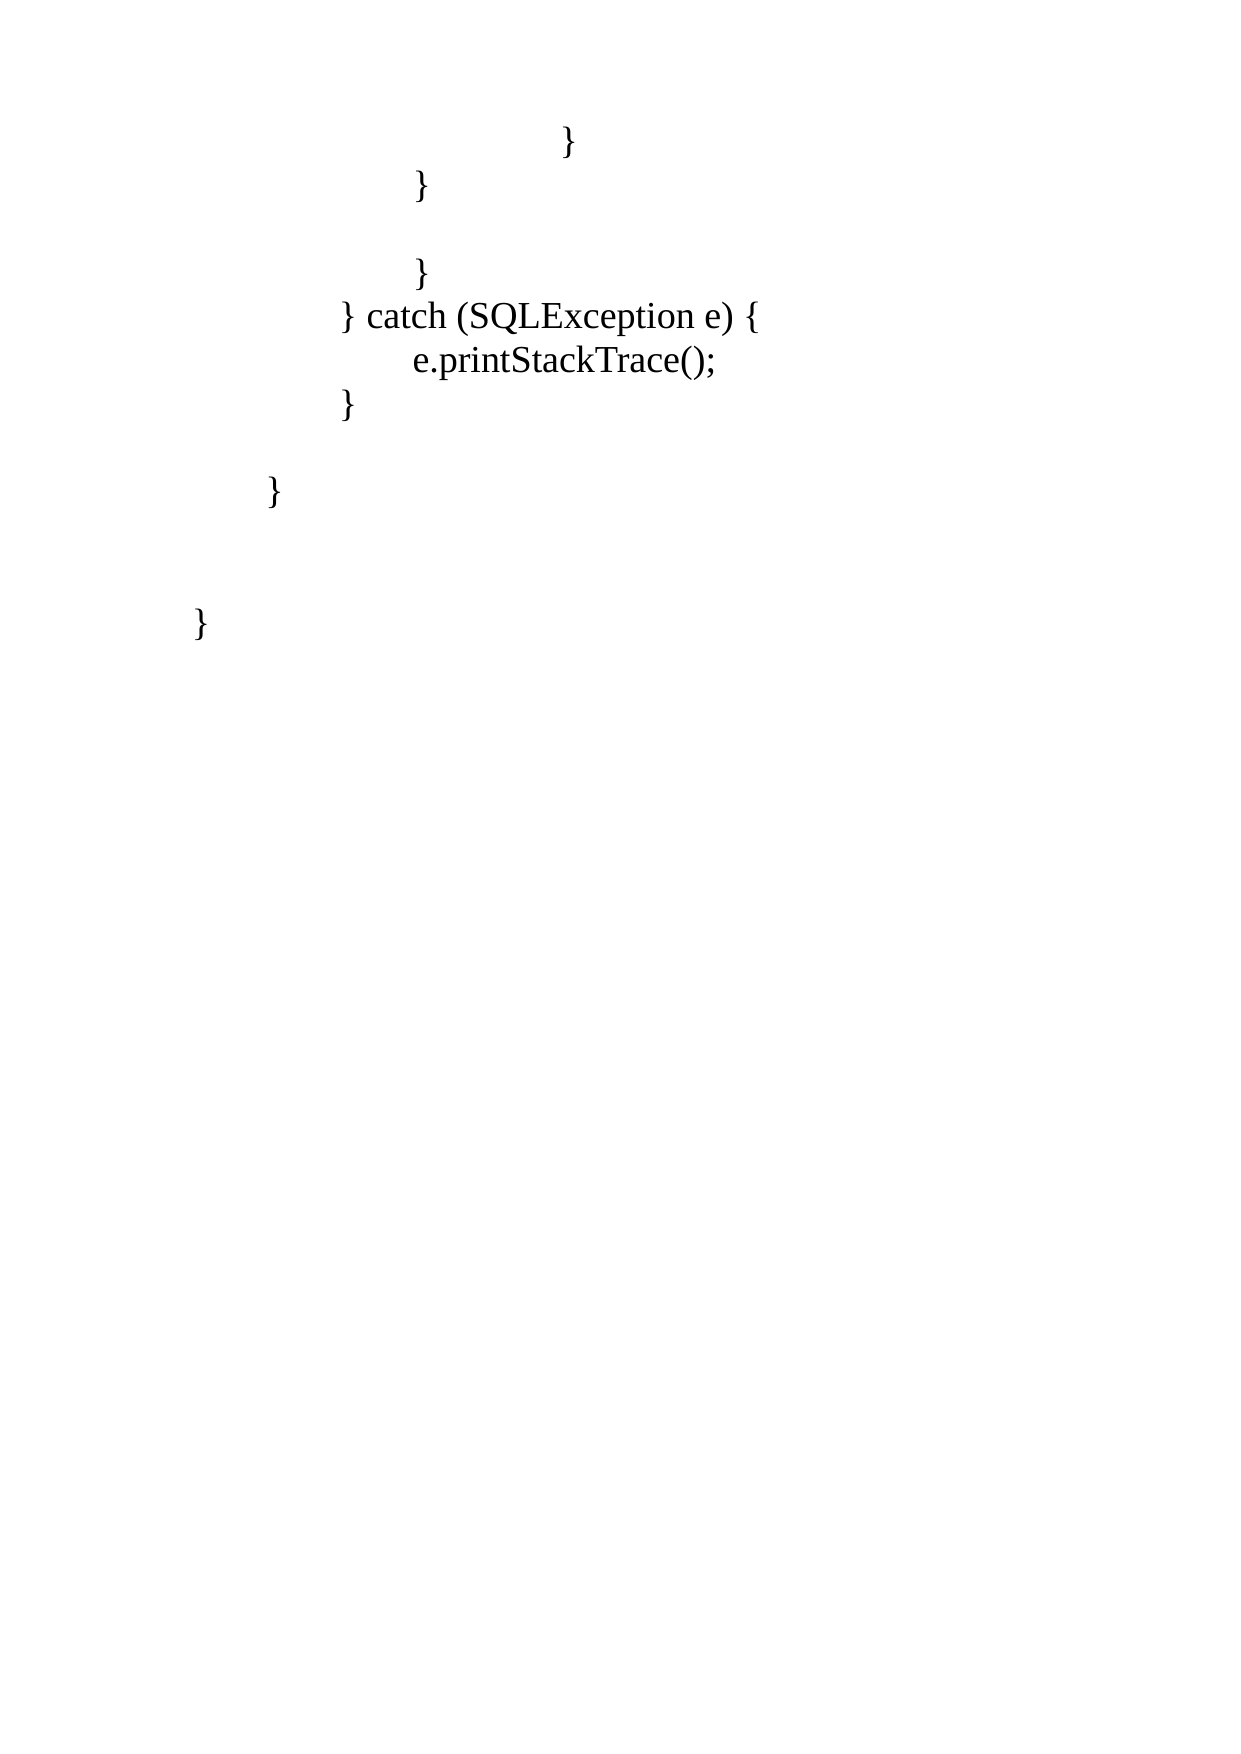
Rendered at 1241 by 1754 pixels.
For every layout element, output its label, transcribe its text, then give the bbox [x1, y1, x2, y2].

text } [118, 118, 1122, 162]
text } [118, 468, 1122, 512]
text } [118, 381, 1122, 424]
text } [118, 249, 1122, 293]
text } [118, 599, 1122, 643]
text e.printStackTrace(); [118, 337, 1122, 381]
text } [118, 162, 1122, 206]
text } catch (SQLException e) { [118, 293, 1122, 337]
